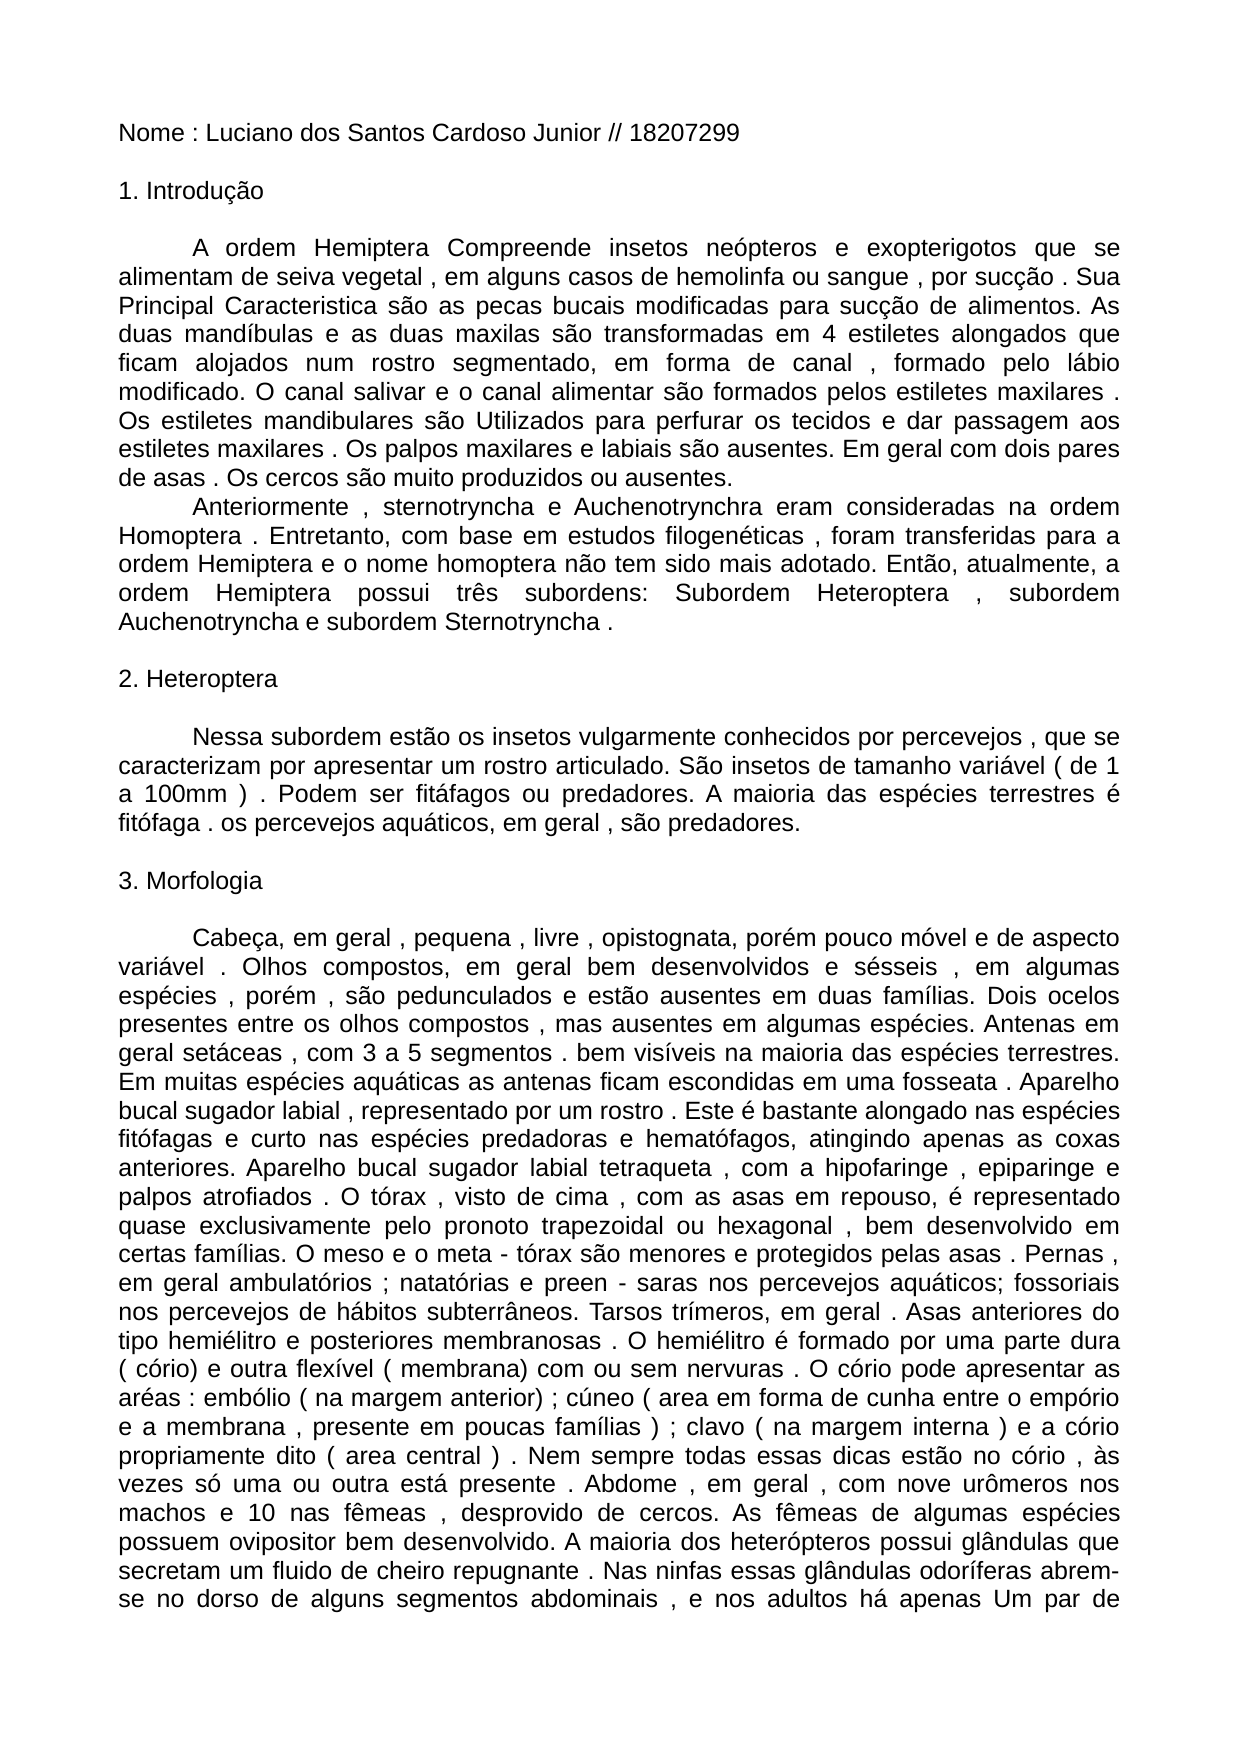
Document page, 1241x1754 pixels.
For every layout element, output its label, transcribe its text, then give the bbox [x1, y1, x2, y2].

text Cabeça, em geral , pequena , livre , opistognata, porém pouco móvel e de aspecto variável . Olhos compostos, em geral bem desenvolvidos e sésseis , em algumas espécies , porém , são pedunculados e estão ausentes em duas famílias. Dois ocelos presentes entre os olhos compostos , mas ausentes em algumas espécies. Antenas em geral setáceas , com 3 a 5 segmentos . bem visíveis na maioria das espécies terrestres. Em muitas espécies aquáticas as antenas ficam escondidas em uma fosseata . Aparelho bucal sugador labial , representado por um rostro . Este é bastante alongado nas espécies fitófagas e curto nas espécies predadoras e hematófagos, atingindo apenas as coxas anteriores. Aparelho bucal sugador labial tetraqueta , com a hipofaringe , epiparinge e palpos atrofiados . O tórax , visto de cima , com as asas em repouso, é representado quase exclusivamente pelo pronoto trapezoidal ou hexagonal , bem desenvolvido em certas famílias. O meso e o meta - tórax são menores e protegidos pelas asas . Pernas , em geral ambulatórios ; natatórias e preen - saras nos percevejos aquáticos; fossoriais nos percevejos de hábitos subterrâneos. Tarsos trímeros, em geral . Asas anteriores do tipo hemiélitro e posteriores membranosas . O hemiélitro é formado por uma parte dura ( cório) e outra flexível ( membrana) com ou sem nervuras . O cório pode apresentar as aréas : embólio ( na margem anterior) ; cúneo ( area em forma de cunha entre o empório e a membrana , presente em poucas famílias ) ; clavo ( na margem interna ) e a cório propriamente dito ( area central ) . Nem sempre todas essas dicas estão no cório , às vezes só uma ou outra está presente . Abdome , em geral , com nove urômeros nos machos e 10 nas fêmeas , desprovido de cercos. As fêmeas de algumas espécies possuem ovipositor bem desenvolvido. A maioria dos heterópteros possui glândulas que secretam um fluido de cheiro repugnante . Nas ninfas essas glândulas odoríferas abrem-se no dorso de alguns segmentos abdominais , e nos adultos há apenas Um par de [118, 923, 1122, 1613]
text Anteriormente , sternotryncha e Auchenotrynchra eram consideradas na ordem Homoptera . Entretanto, com base em estudos filogenéticas , foram transferidas para a ordem Hemiptera e o nome homoptera não tem sido mais adotado. Então, atualmente, a ordem Hemiptera possui três subordens: Subordem Heteroptera , subordem Auchenotryncha e subordem Sternotryncha . [118, 492, 1122, 636]
text A ordem Hemiptera Compreende insetos neópteros e exopterigotos que se alimentam de seiva vegetal , em alguns casos de hemolinfa ou sangue , por sucção . Sua Principal Caracteristica são as pecas bucais modificadas para sucção de alimentos. As duas mandíbulas e as duas maxilas são transformadas em 4 estiletes alongados que ficam alojados num rostro segmentado, em forma de canal , formado pelo lábio modificado. O canal salivar e o canal alimentar são formados pelos estiletes maxilares . Os estiletes mandibulares são Utilizados para perfurar os tecidos e dar passagem aos estiletes maxilares . Os palpos maxilares e labiais são ausentes. Em geral com dois pares de asas . Os cercos são muito produzidos ou ausentes. [118, 233, 1122, 492]
text 2. Heteroptera [118, 664, 1122, 693]
text 3. Morfologia [118, 866, 1122, 894]
text 1. Introdução [118, 176, 1122, 204]
text Nome : Luciano dos Santos Cardoso Junior // 18207299 [118, 118, 1122, 147]
text Nessa subordem estão os insetos vulgarmente conhecidos por percevejos , que se caracterizam por apresentar um rostro articulado. São insetos de tamanho variável ( de 1 a 100mm ) . Podem ser fitáfagos ou predadores. A maioria das espécies terrestres é fitófaga . os percevejos aquáticos, em geral , são predadores. [118, 722, 1122, 837]
